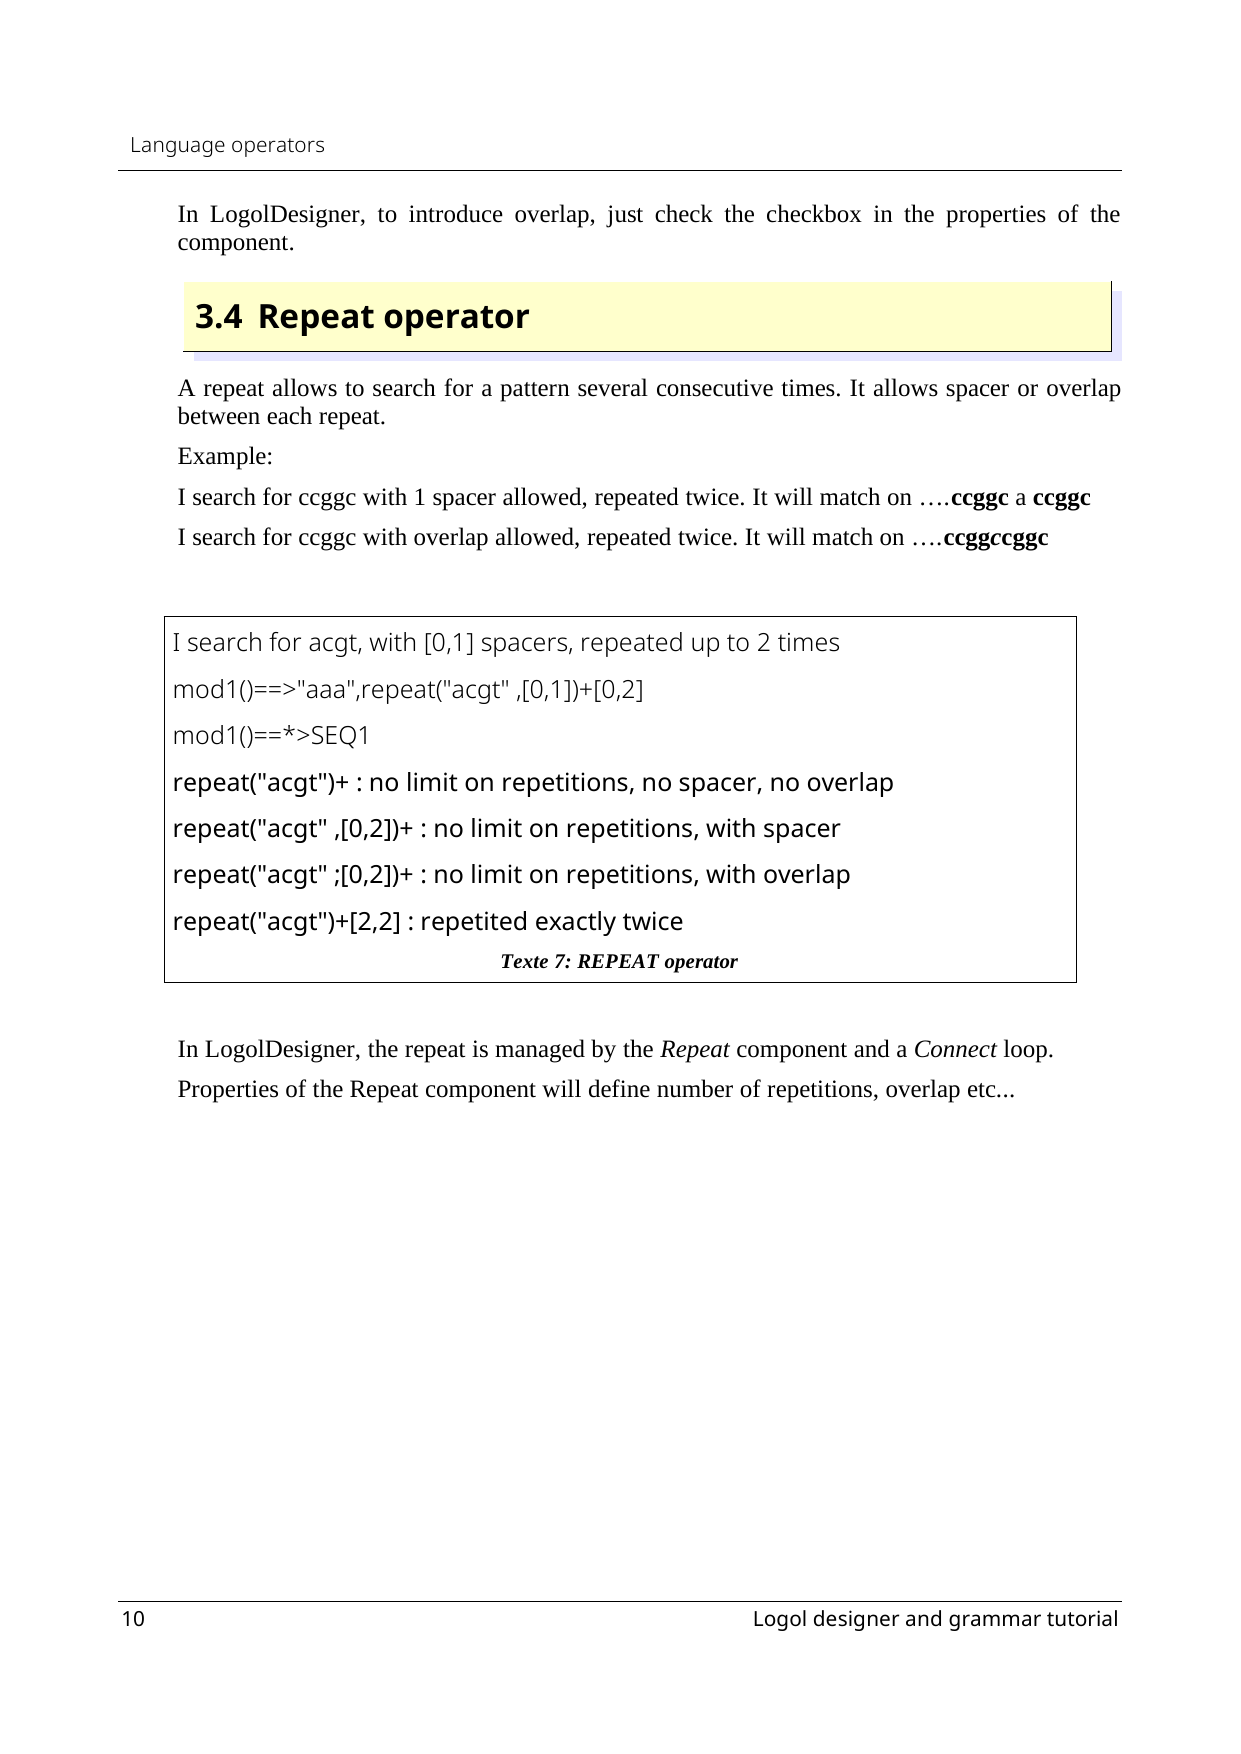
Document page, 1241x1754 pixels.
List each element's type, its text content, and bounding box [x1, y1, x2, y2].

text Texte 7: REPEAT operator [172, 950, 1068, 973]
text I search for ccggc with 1 spacer allowed, repeated twice. It will match on ….ccggc a ccggc [177, 483, 1122, 511]
text Example: [177, 442, 1122, 470]
text I search for acgt, with [0,1] spacers, repeated up to 2 times [172, 625, 1068, 659]
text Properties of the Repeat component will define number of repetitions, overlap etc... [177, 1075, 1122, 1103]
text repeat("acgt" ;[0,2])+ : no limit on repetitions, with overlap [172, 857, 1068, 891]
text repeat("acgt" ,[0,2])+ : no limit on repetitions, with spacer [172, 811, 1068, 845]
text In LogolDesigner, to introduce overlap, just check the checkbox in the properties of the component. [177, 200, 1122, 256]
text repeat("acgt")+[2,2] : repetited exactly twice [172, 904, 1068, 938]
text I search for ccggc with overlap allowed, repeated twice. It will match on ….ccggccggc [177, 523, 1122, 551]
text mod1()==>"aaa",repeat("acgt" ,[0,1])+[0,2] [172, 672, 1068, 706]
text In LogolDesigner, the repeat is managed by the Repeat component and a Connect loop. [177, 1035, 1122, 1063]
text A repeat allows to search for a pattern several consecutive times. It allows spacer or overlap between each repeat. [177, 374, 1122, 430]
text repeat("acgt")+ : no limit on repetitions, no spacer, no overlap [172, 764, 1068, 798]
subtitle Repeat operator [184, 282, 1111, 351]
text mod1()==*>SEQ1 [172, 718, 1068, 752]
